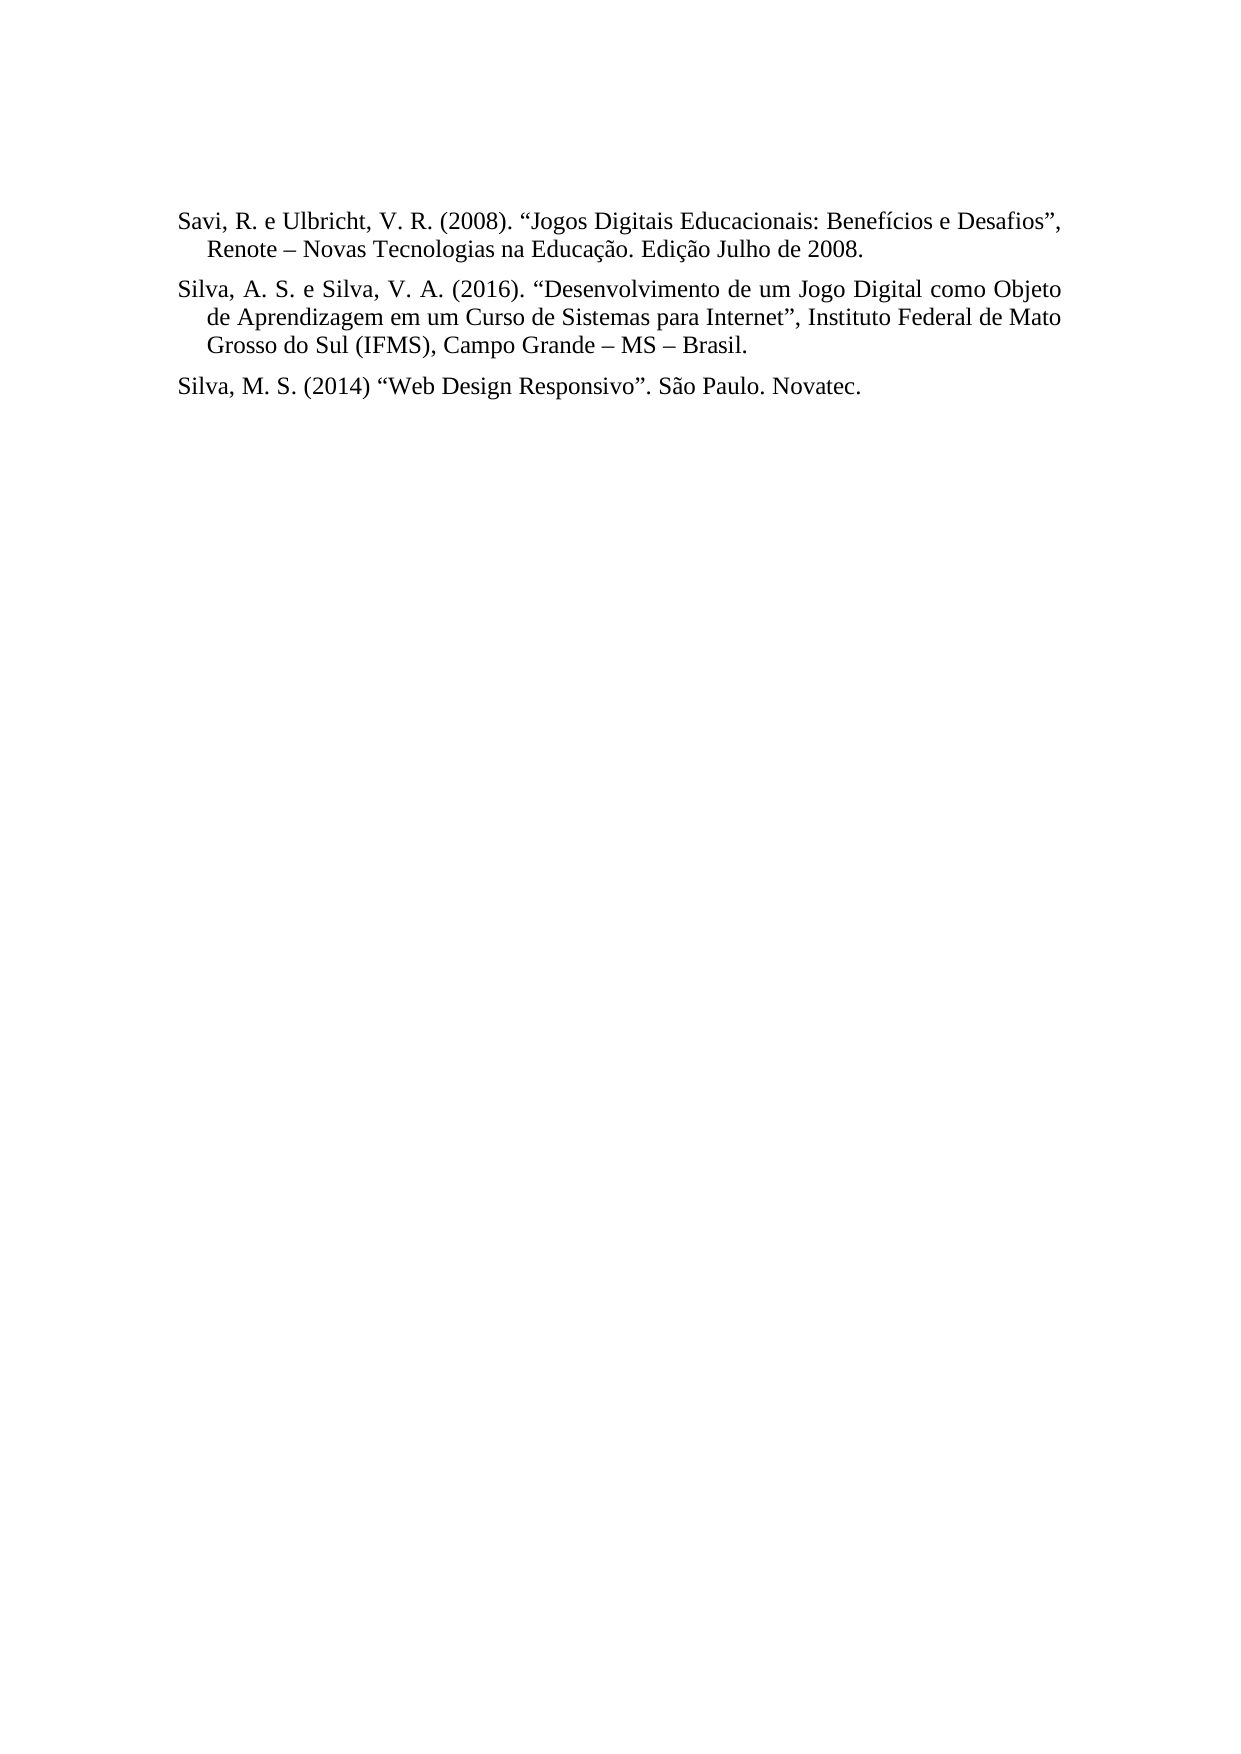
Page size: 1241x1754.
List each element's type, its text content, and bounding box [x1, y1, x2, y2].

text Savi, R. e Ulbricht, V. R. (2008). “Jogos Digitais Educacionais: Benefícios e Desafios”, Renote – Novas Tecnologias na Educação. Edição Julho de 2008. [177, 207, 1063, 263]
text Silva, M. S. (2014) “Web Design Responsivo”. São Paulo. Novatec. [177, 372, 1063, 399]
text Silva, A. S. e Silva, V. A. (2016). “Desenvolvimento de um Jogo Digital como Objeto de Aprendizagem em um Curso de Sistemas para Internet”, Instituto Federal de Mato Grosso do Sul (IFMS), Campo Grande – MS – Brasil. [177, 275, 1063, 359]
